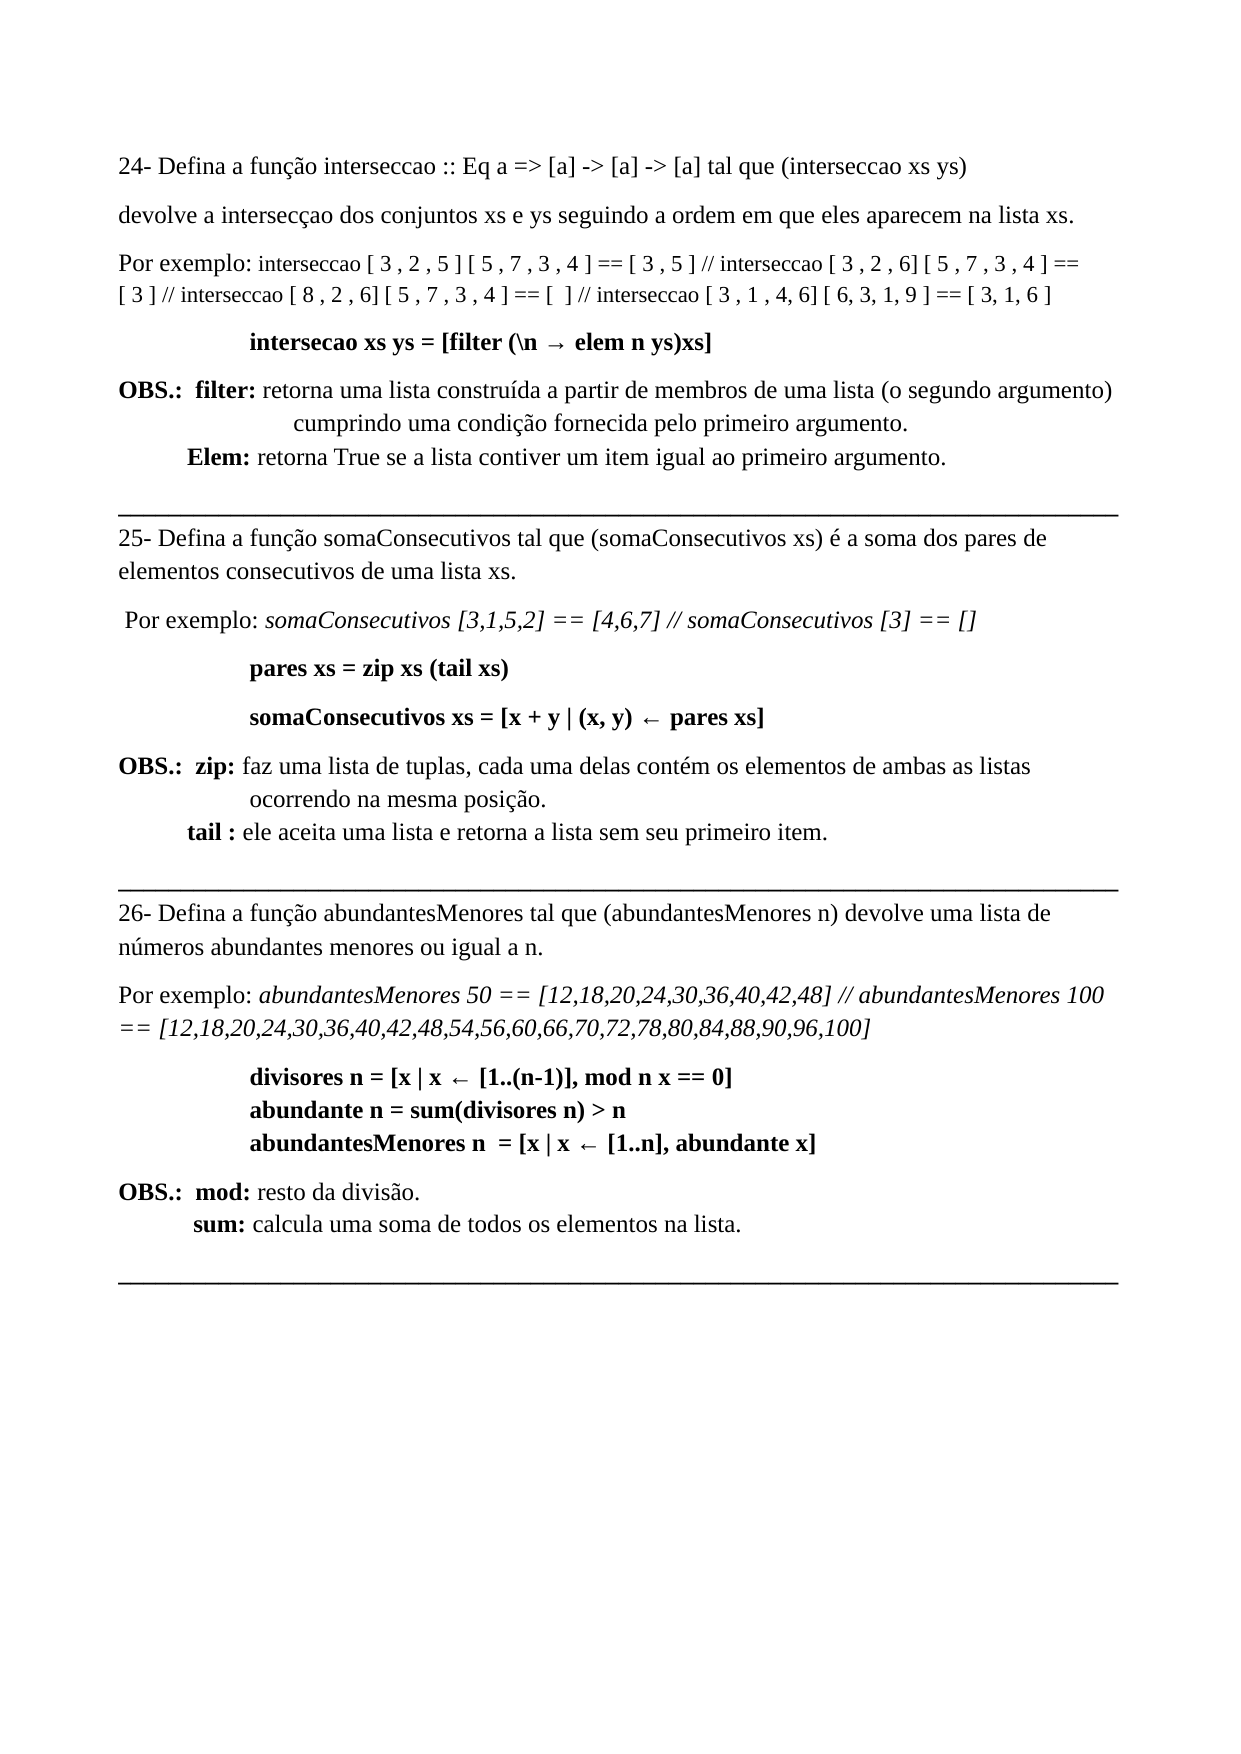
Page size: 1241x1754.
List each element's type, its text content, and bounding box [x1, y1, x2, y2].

text OBS.: filter: retorna uma lista construída a partir de membros de uma lista (o segundo argumento) cumprindo uma condição fornecida pelo primeiro argumento. Elem: retorna True se a lista contiver um item igual ao primeiro argumento. [118, 376, 1122, 470]
text ________________________________________________________________________________26- Defina a função abundantesMenores tal que (abundantesMenores n) devolve uma lista de números abundantes menores ou igual a n. [118, 866, 1122, 960]
text OBS.: zip: faz uma lista de tuplas, cada uma delas contém os elementos de ambas as listas ocorrendo na mesma posição. tail : ele aceita uma lista e retorna a lista sem seu primeiro item. [118, 751, 1122, 846]
text divisores n = [x | x ← [1..(n-1)], mod n x == 0] abundante n = sum(divisores n) > n abundantesMenores n = [x | x ← [1..n], abundante x] [118, 1062, 1122, 1157]
text Por exemplo: interseccao [ 3 , 2 , 5 ] [ 5 , 7 , 3 , 4 ] == [ 3 , 5 ] // interseccao [ 3 , 2 , 6] [ 5 , 7 , 3 , 4 ] == [ 3 ] // interseccao [ 8 , 2 , 6] [ 5 , 7 , 3 , 4 ] == [ ] // interseccao [ 3 , 1 , 4, 6] [ 6, 3, 1, 9 ] == [ 3, 1, 6 ] [118, 248, 1122, 307]
text ________________________________________________________________________________ [118, 1258, 1122, 1287]
text devolve a intersecçao dos conjuntos xs e ys seguindo a ordem em que eles aparecem na lista xs. [118, 200, 1122, 228]
text 24- Defina a função interseccao :: Eq a => [a] -> [a] -> [a] tal que (interseccao xs ys) [118, 118, 1122, 180]
text Por exemplo: somaConsecutivos [3,1,5,2] == [4,6,7] // somaConsecutivos [3] == [] [118, 605, 1122, 634]
text Por exemplo: abundantesMenores 50 == [12,18,20,24,30,36,40,42,48] // abundantesMenores 100 == [12,18,20,24,30,36,40,42,48,54,56,60,66,70,72,78,80,84,88,90,96,100] [118, 980, 1122, 1042]
text OBS.: mod: resto da divisão. sum: calcula uma soma de todos os elementos na lista. [118, 1177, 1122, 1238]
text ________________________________________________________________________________25- Defina a função somaConsecutivos tal que (somaConsecutivos xs) é a soma dos pares de elementos consecutivos de uma lista xs. [118, 490, 1122, 585]
text intersecao xs ys = [filter (\n → elem n ys)xs] [118, 327, 1122, 356]
text somaConsecutivos xs = [x + y | (x, y) ← pares xs] [118, 702, 1122, 731]
text pares xs = zip xs (tail xs) [118, 653, 1122, 682]
